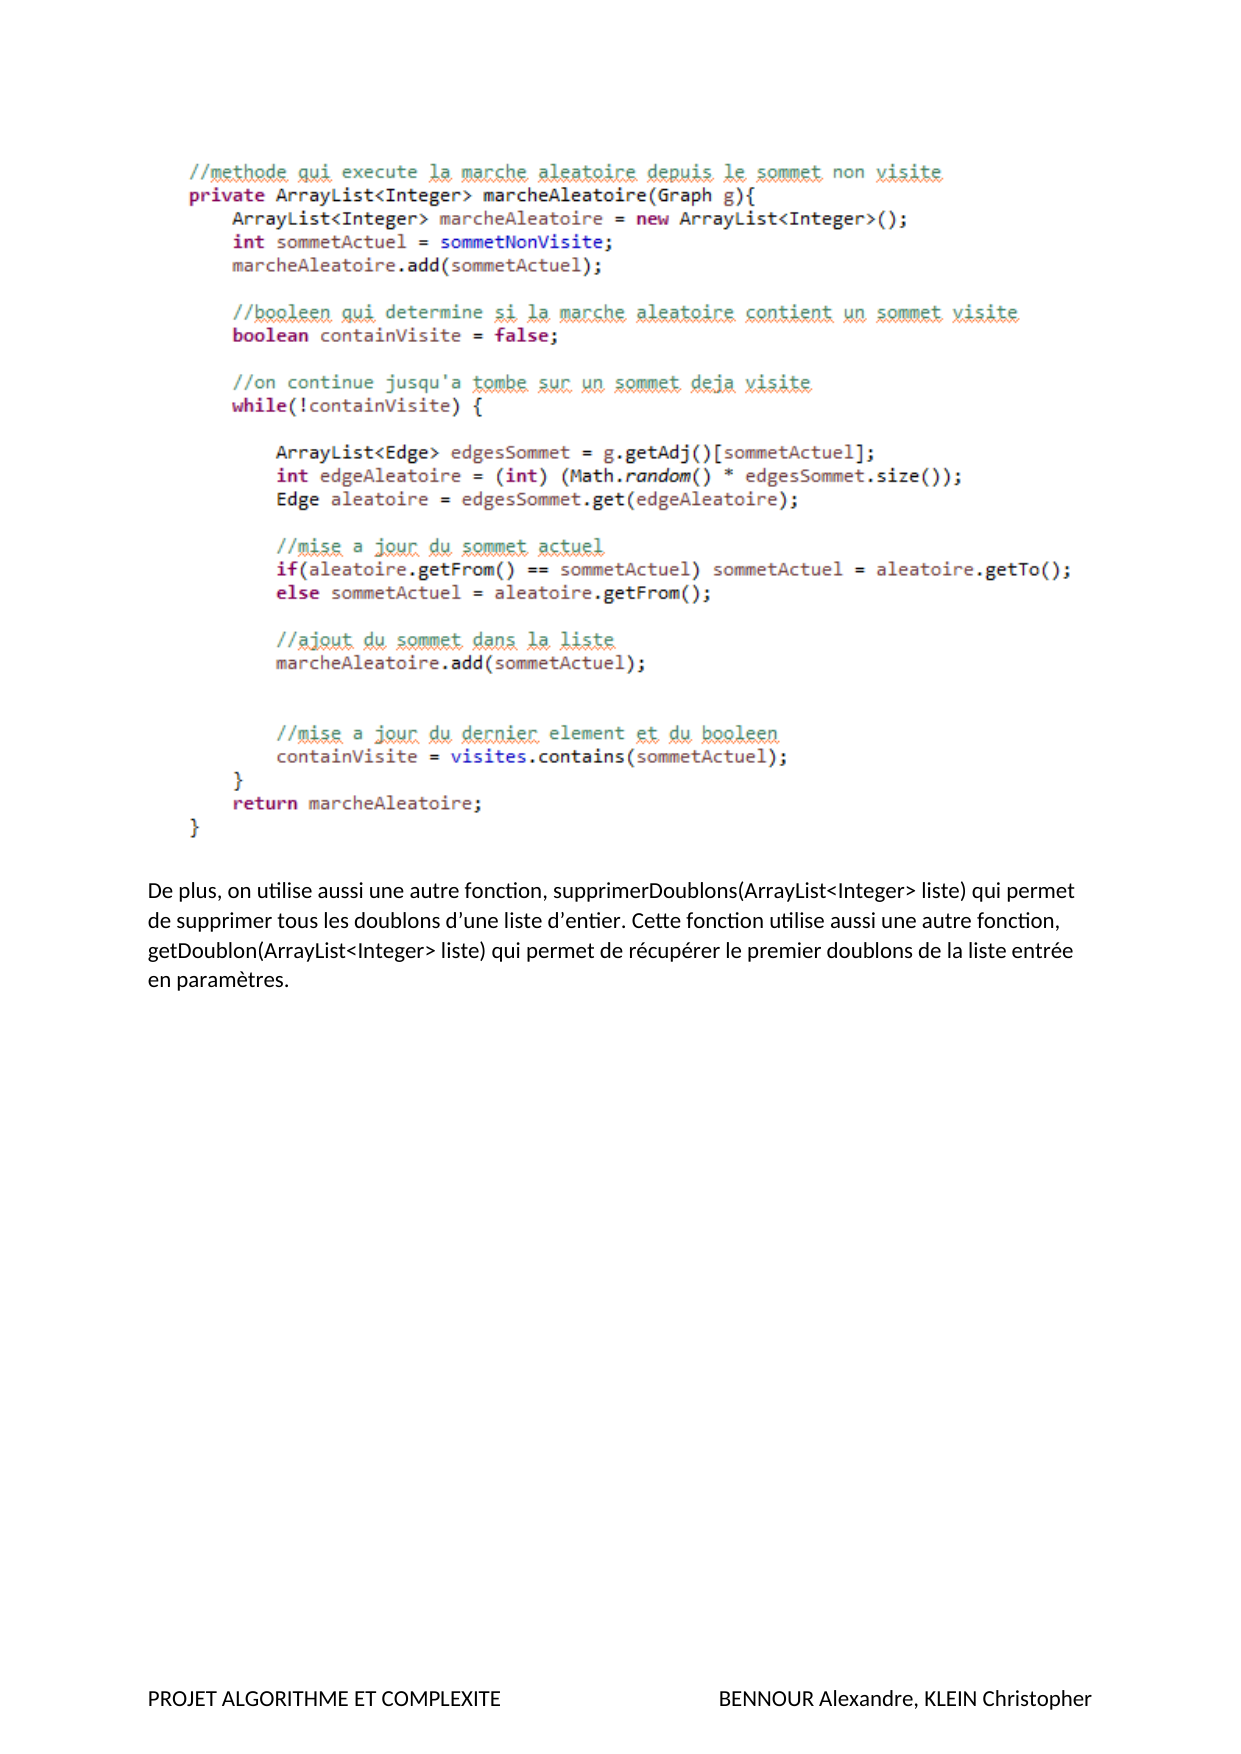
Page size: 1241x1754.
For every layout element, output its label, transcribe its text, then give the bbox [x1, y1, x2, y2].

picture [147, 147, 1093, 858]
text De plus, on utilise aussi une autre fonction, supprimerDoublons(ArrayList<Integer> liste) qui permet de supprimer tous les doublons d’une liste d’entier. Cette fonction utilise aussi une autre fonction, getDoublon(ArrayList<Integer> liste) qui permet de récupérer le premier doublons de la liste entrée en paramètres. [148, 876, 1093, 994]
